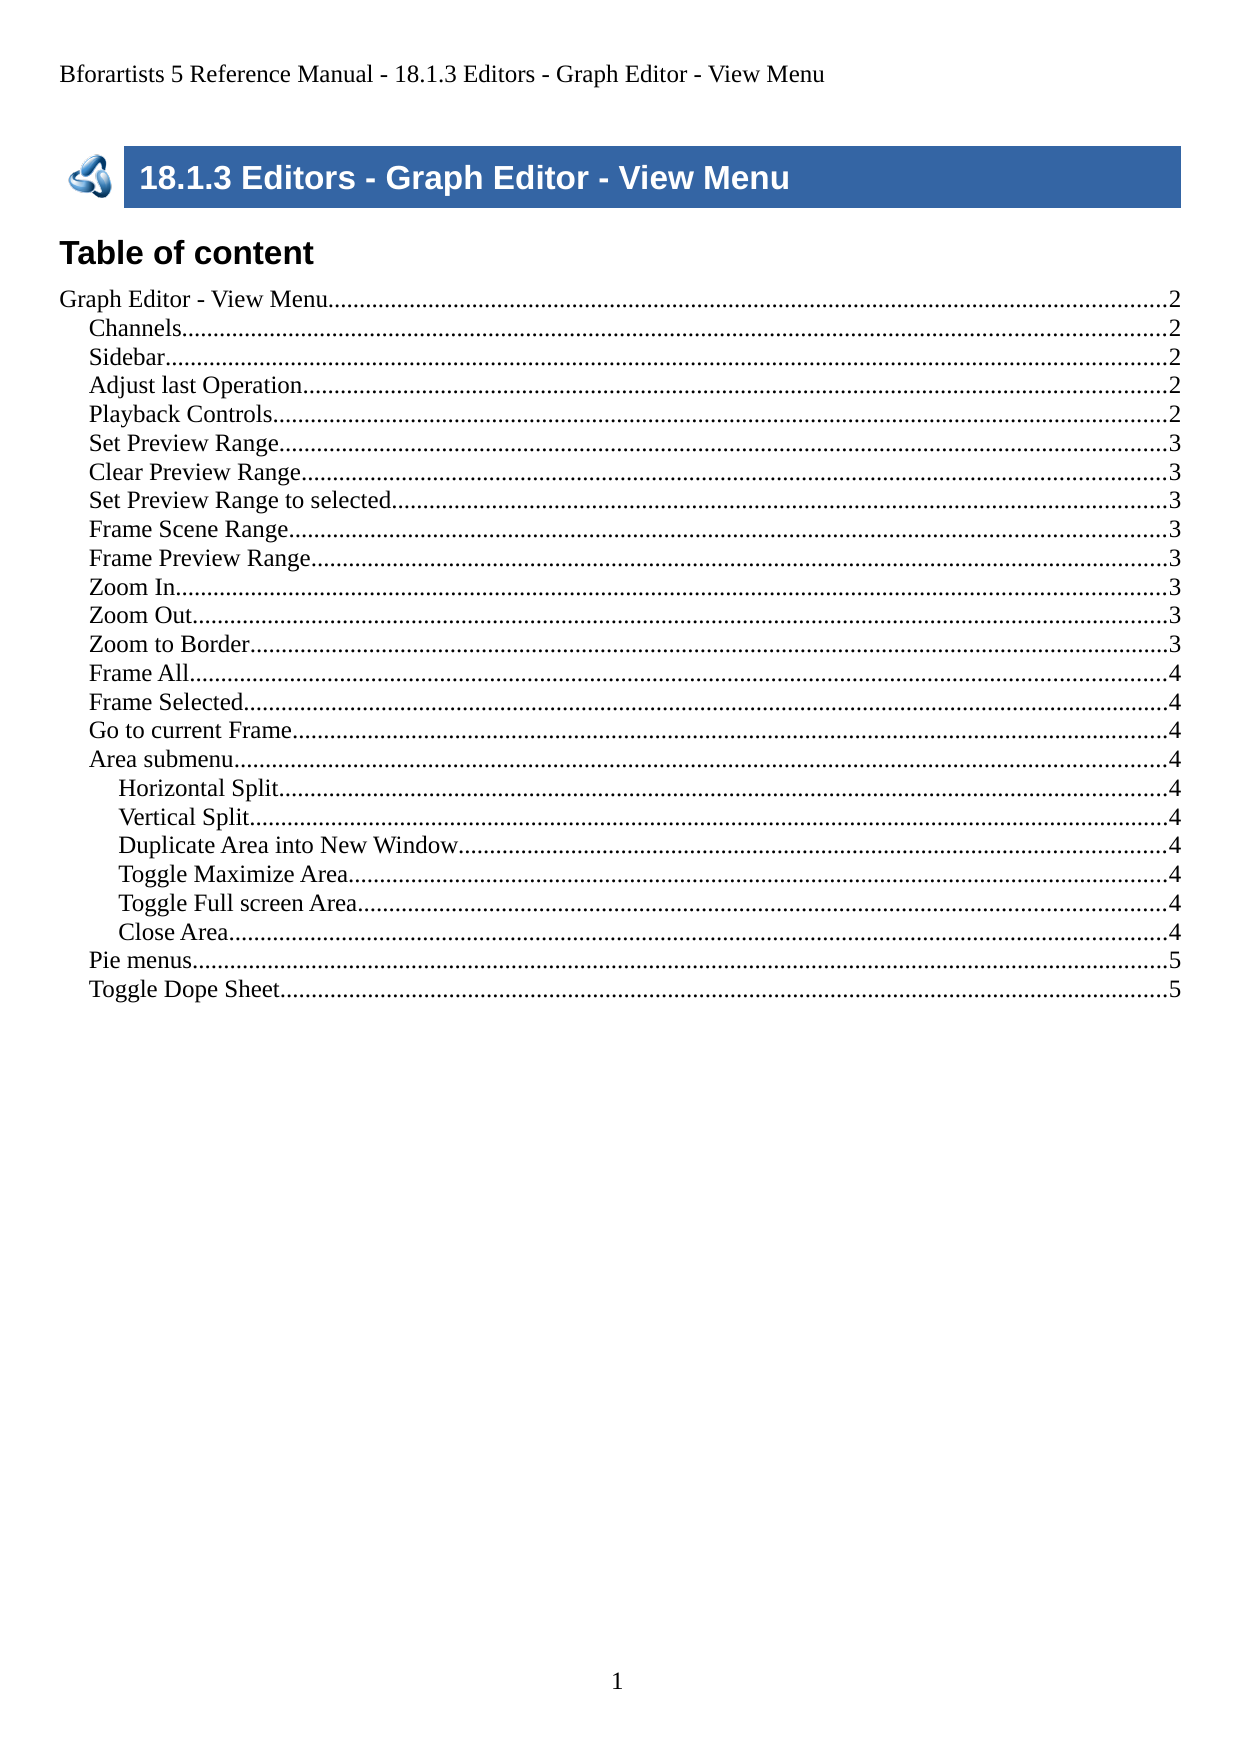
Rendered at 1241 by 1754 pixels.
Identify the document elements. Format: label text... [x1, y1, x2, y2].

text Graph Editor - View Menu 2 [59, 284, 1181, 313]
table_header [59, 146, 124, 208]
table_header 18.1.3 Editors - Graph Editor - View Menu [124, 146, 1181, 208]
text Clear Preview Range 3 [88, 457, 1181, 485]
text Sidebar 2 [88, 342, 1181, 370]
text Adjust last Operation 2 [88, 370, 1181, 399]
text Toggle Dope Sheet 5 [88, 974, 1181, 1003]
text Area submenu 4 [88, 744, 1181, 773]
text Toggle Maximize Area 4 [118, 859, 1181, 888]
text Set Preview Range to selected 3 [88, 485, 1181, 514]
picture [65, 152, 114, 201]
text Vertical Split 4 [118, 802, 1181, 830]
text Frame Preview Range 3 [88, 543, 1181, 572]
text Go to current Frame 4 [88, 715, 1181, 744]
text Duplicate Area into New Window 4 [118, 830, 1181, 859]
subtitle Table of content [59, 233, 1181, 272]
text Zoom Out 3 [88, 600, 1181, 629]
text Channels 2 [88, 313, 1181, 342]
text Zoom to Border 3 [88, 629, 1181, 658]
text Playback Controls 2 [88, 399, 1181, 428]
text Horizontal Split 4 [118, 773, 1181, 802]
text Frame Scene Range 3 [88, 514, 1181, 543]
text Zoom In 3 [88, 572, 1181, 600]
text Pie menus 5 [88, 945, 1181, 974]
text Toggle Full screen Area 4 [118, 888, 1181, 917]
text Set Preview Range 3 [88, 428, 1181, 457]
text Close Area 4 [118, 917, 1181, 945]
text Frame Selected 4 [88, 687, 1181, 715]
text Frame All 4 [88, 658, 1181, 687]
